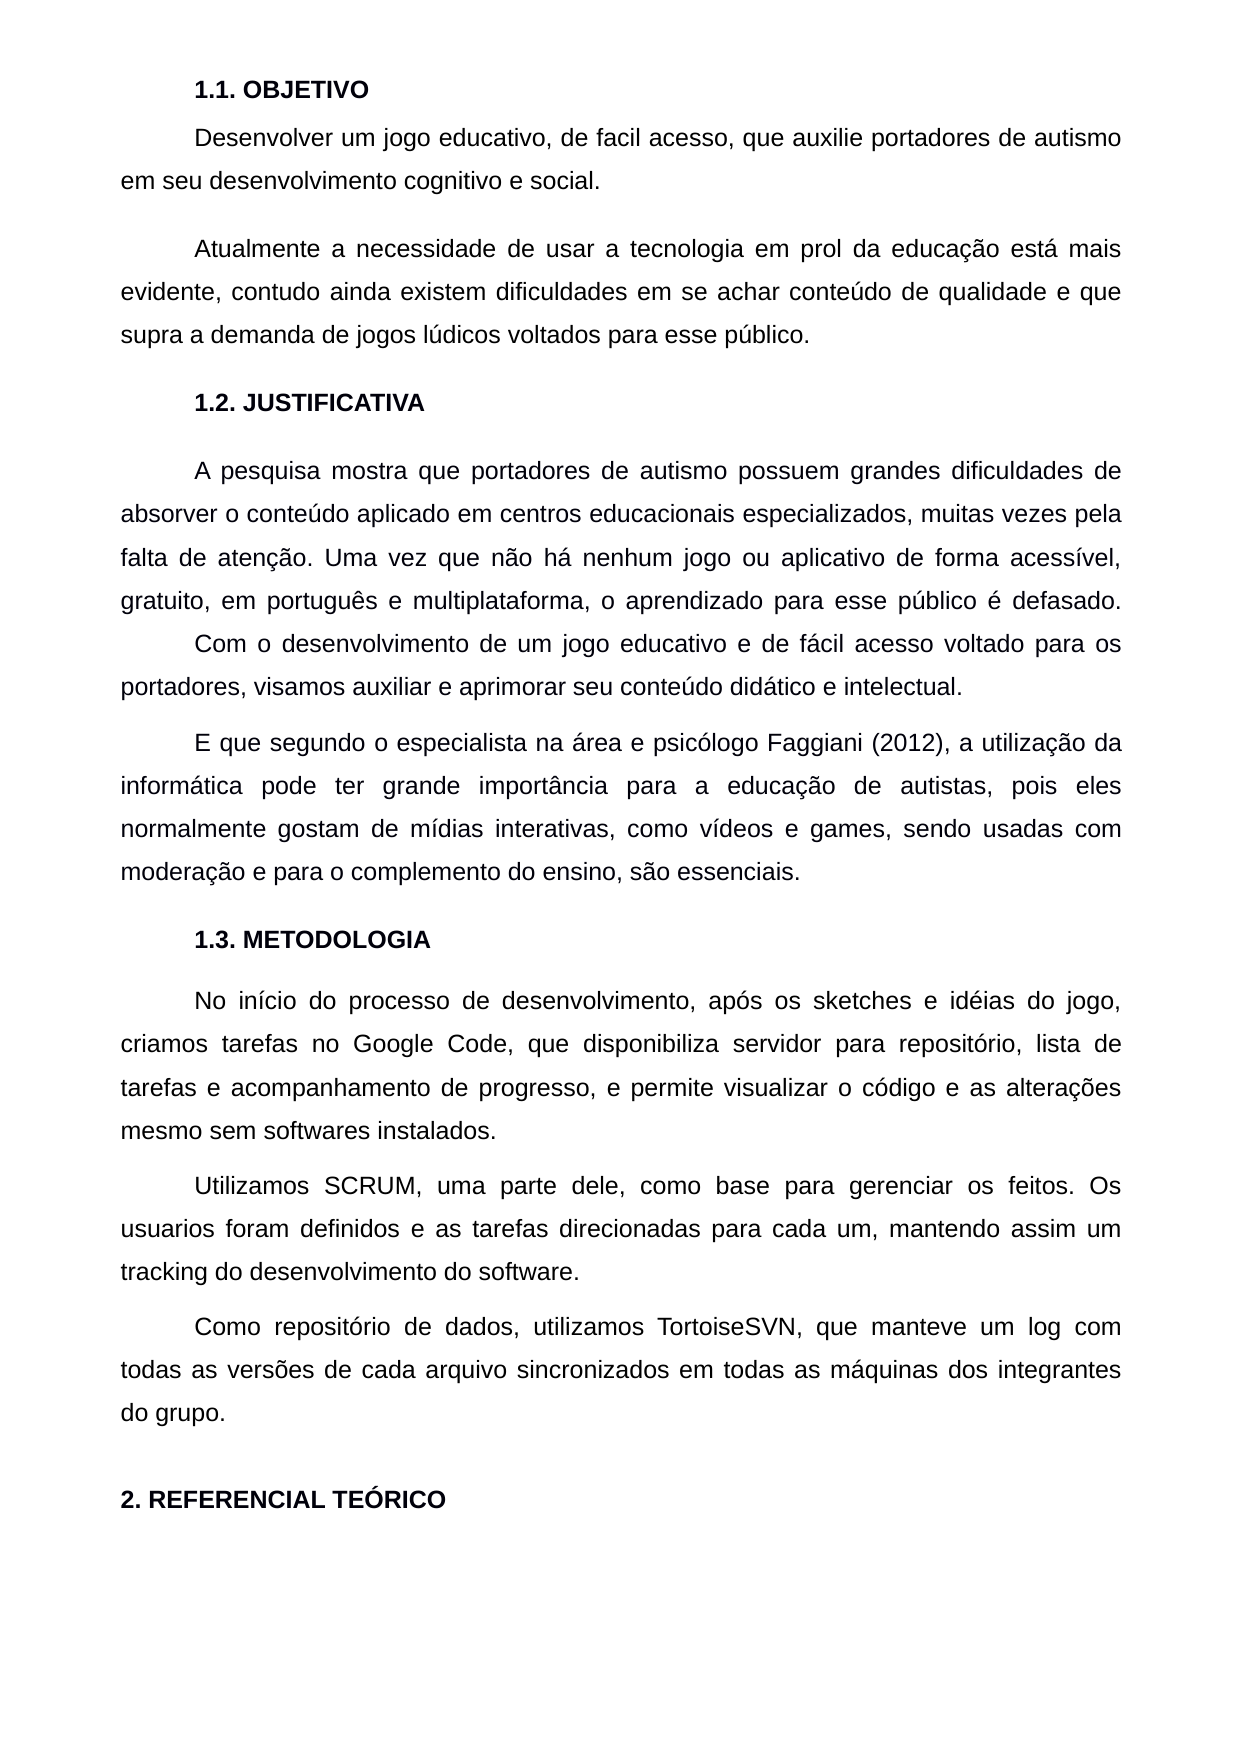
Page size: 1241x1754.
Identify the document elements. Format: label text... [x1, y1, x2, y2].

text Utilizamos SCRUM, uma parte dele, como base para gerenciar os feitos. Os usuarios foram definidos e as tarefas direcionadas para cada um, mantendo assim um tracking do desenvolvimento do software. [120, 1171, 1123, 1286]
subtitle 1.1. OBJETIVO [120, 75, 1123, 104]
text Como repositório de dados, utilizamos TortoiseSVN, que manteve um log com todas as versões de cada arquivo sincronizados em todas as máquinas dos integrantes do grupo. [120, 1312, 1123, 1427]
text E que segundo o especialista na área e psicólogo Faggiani (2012), a utilização da informática pode ter grande importância para a educação de autistas, pois eles normalmente gostam de mídias interativas, como vídeos e games, sendo usadas com moderação e para o complemento do ensino, são essenciais. [120, 727, 1123, 886]
text Desenvolver um jogo educativo, de facil acesso, que auxilie portadores de autismo em seu desenvolvimento cognitivo e social. [120, 122, 1123, 194]
text Atualmente a necessidade de usar a tecnologia em prol da educação está mais evidente, contudo ainda existem dificuldades em se achar conteúdo de qualidade e que supra a demanda de jogos lúdicos voltados para esse público. [120, 234, 1123, 349]
text No início do processo de desenvolvimento, após os sketches e idéias do jogo, criamos tarefas no Google Code, que disponibiliza servidor para repositório, lista de tarefas e acompanhamento de progresso, e permite visualizar o código e as alterações mesmo sem softwares instalados. [120, 986, 1123, 1144]
text 2. REFERENCIAL TEÓRICO [120, 1485, 1123, 1513]
text A pesquisa mostra que portadores de autismo possuem grandes dificuldades de absorver o conteúdo aplicado em centros educacionais especializados, muitas vezes pela falta de atenção. Uma vez que não há nenhum jogo ou aplicativo de forma acessível, gratuito, em português e multiplataforma, o aprendizado para esse público é defasado. Com o desenvolvimento de um jogo educativo e de fácil acesso voltado para os portadores, visamos auxiliar e aprimorar seu conteúdo didático e intelectual. [120, 456, 1123, 701]
text 1.2. JUSTIFICATIVA [120, 388, 1123, 417]
subtitle 1.3. METODOLOGIA [120, 925, 1123, 954]
